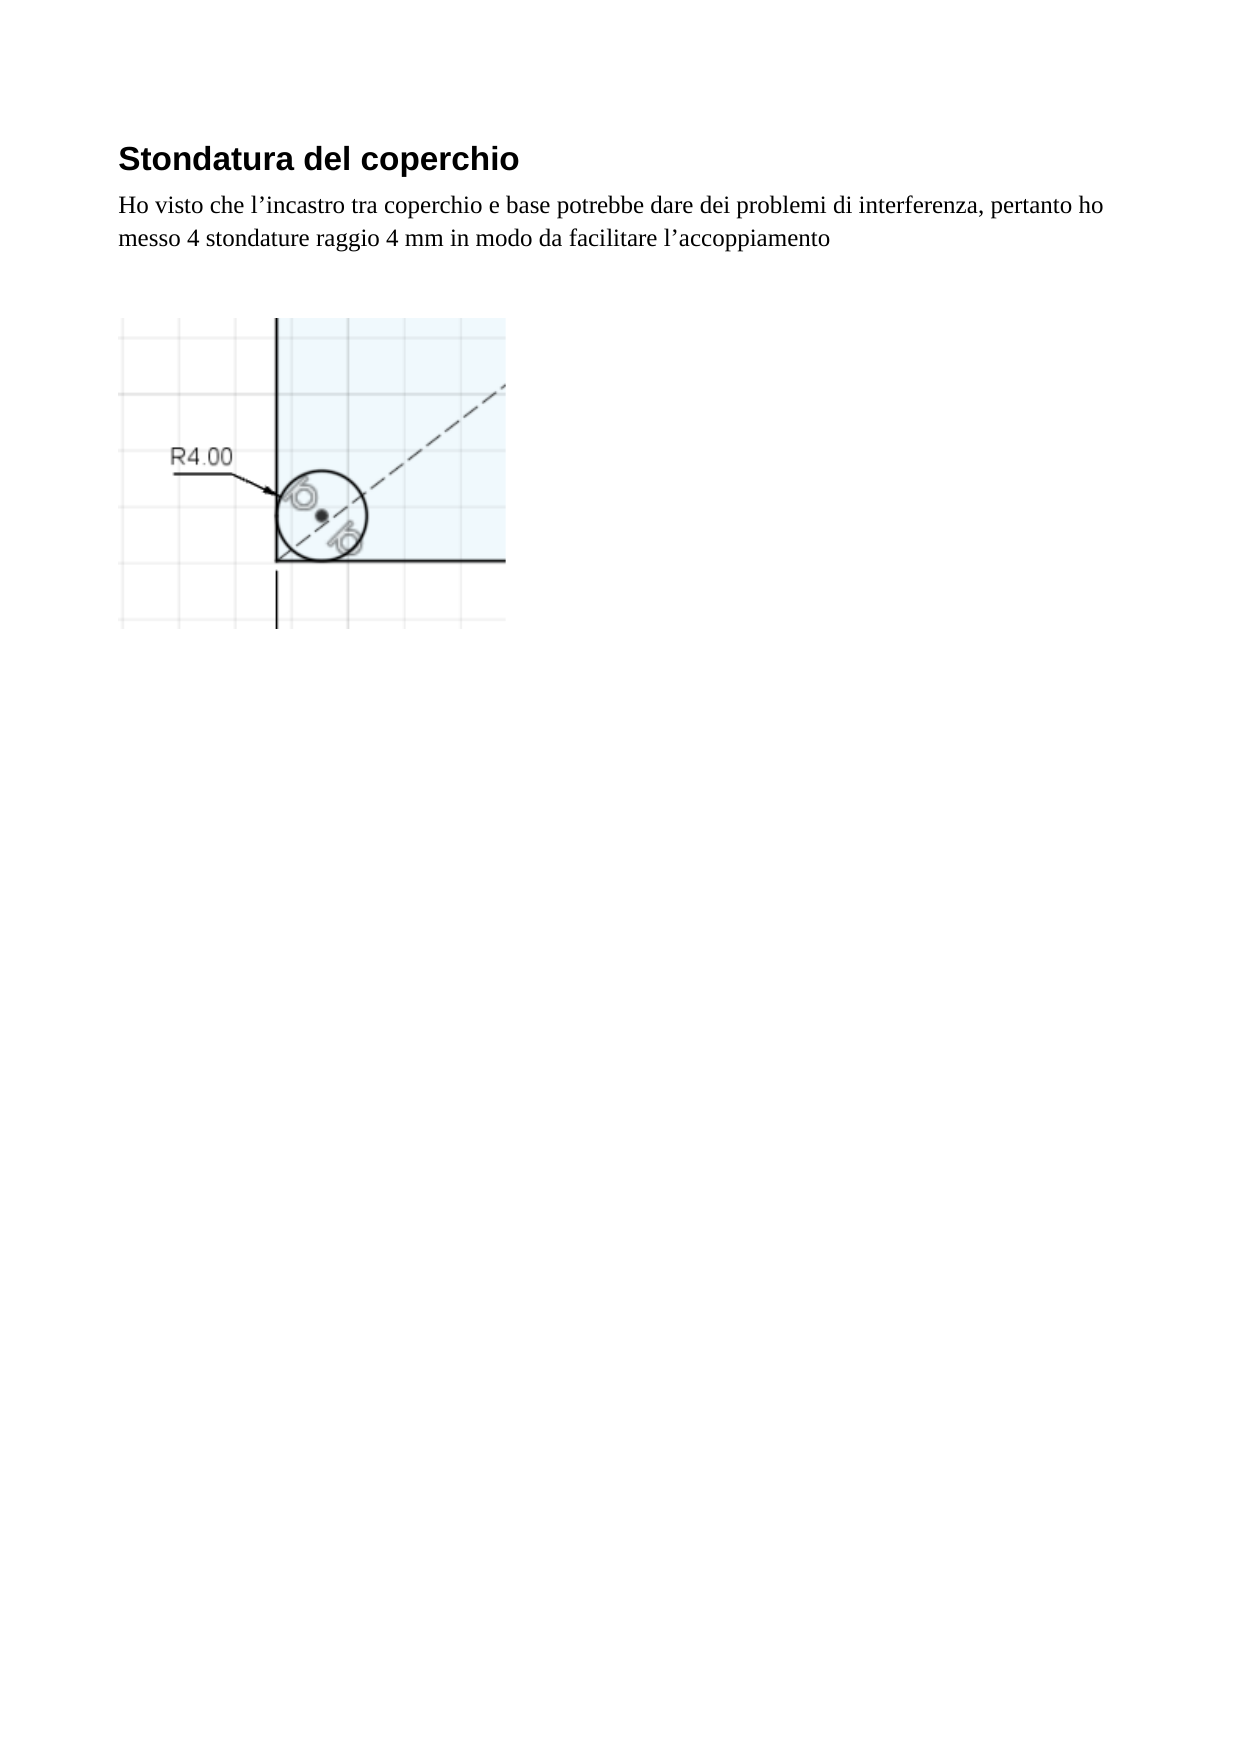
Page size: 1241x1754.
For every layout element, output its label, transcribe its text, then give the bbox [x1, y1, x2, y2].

picture [118, 318, 506, 629]
subtitle Stondatura del coperchio [118, 139, 1122, 177]
text Ho visto che l’incastro tra coperchio e base potrebbe dare dei problemi di interferenza, pertanto ho messo 4 stondature raggio 4 mm in modo da facilitare l’accoppiamento [118, 190, 1122, 252]
